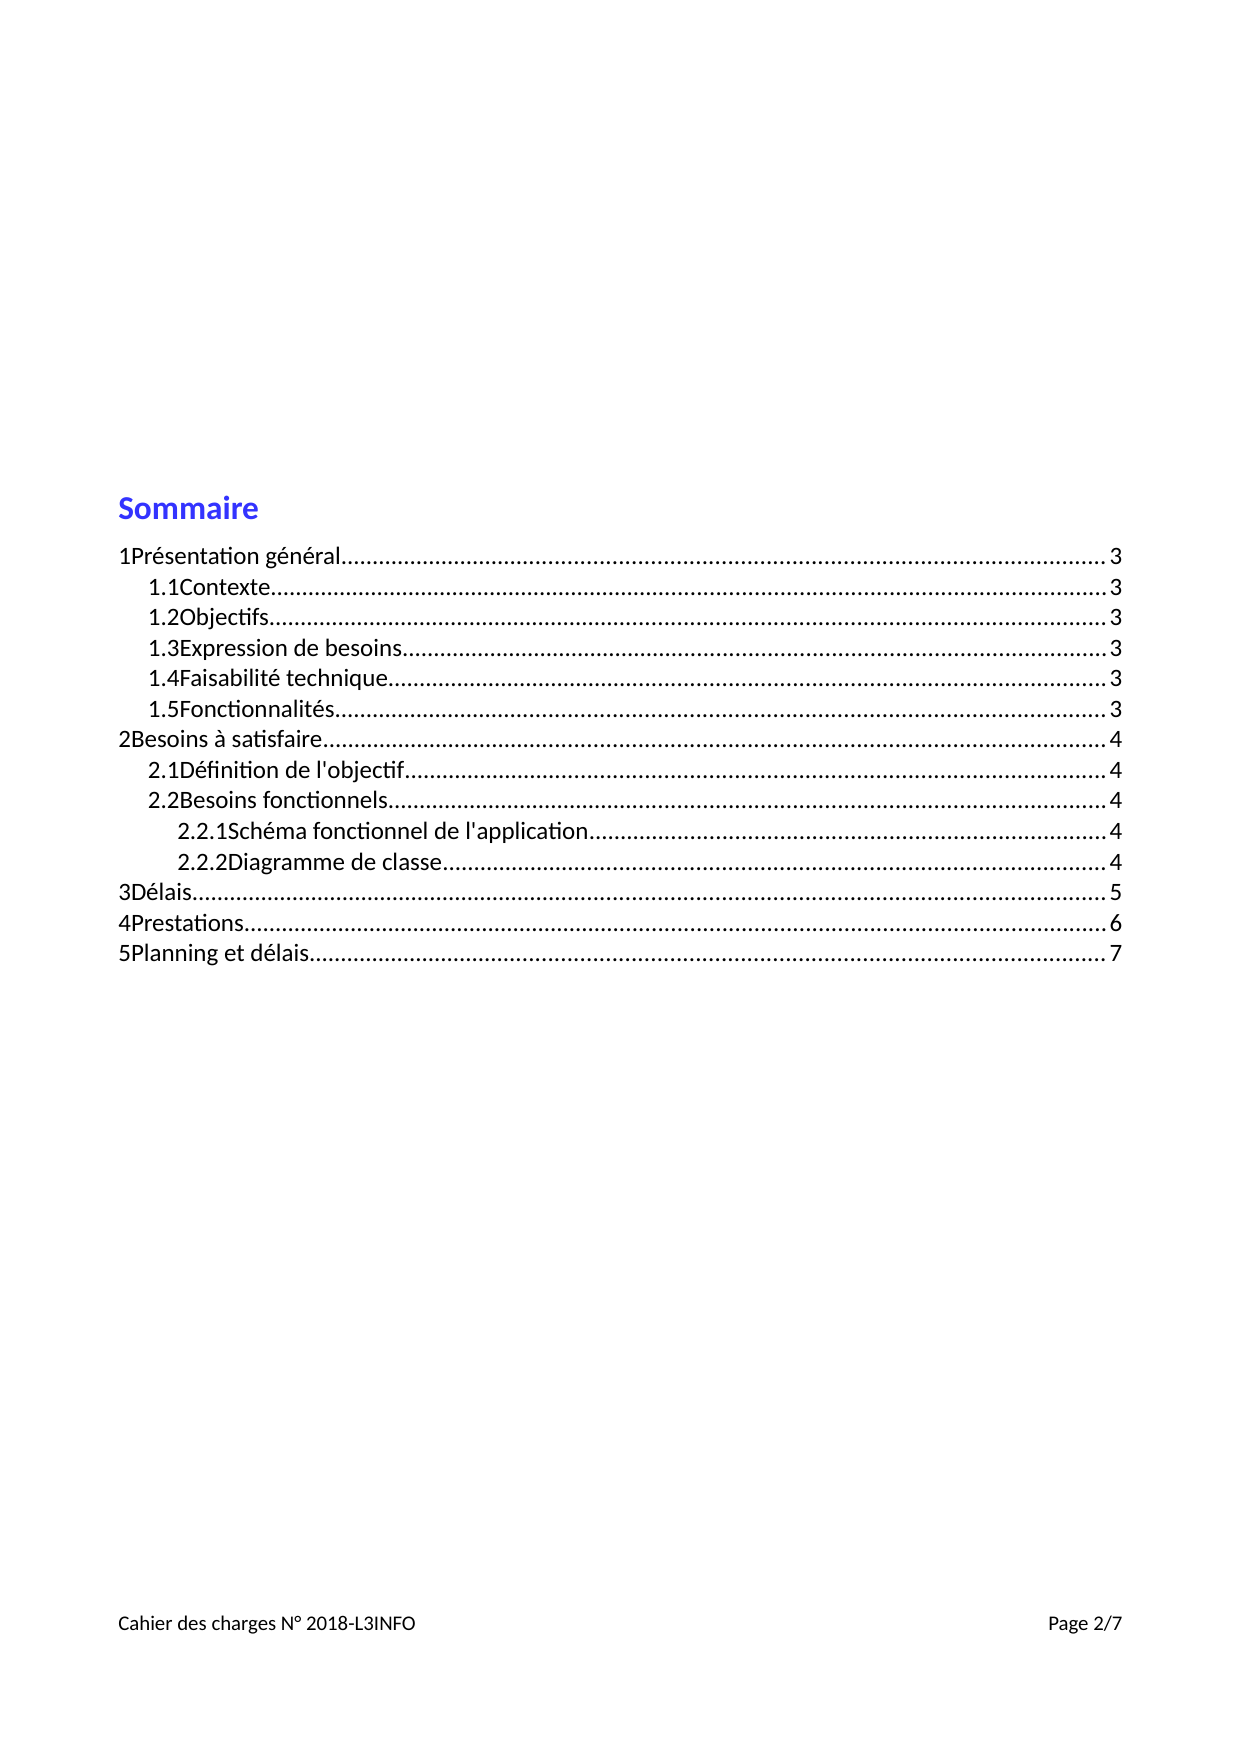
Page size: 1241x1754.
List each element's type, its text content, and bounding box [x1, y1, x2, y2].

text 2Besoins à satisfaire 4 [118, 724, 1122, 754]
text 2.2Besoins fonctionnels 4 [148, 785, 1122, 815]
text 1.1Contexte 3 [148, 571, 1122, 602]
text 2.2.2Diagramme de classe 4 [177, 846, 1122, 876]
text 5Planning et délais 7 [118, 937, 1122, 968]
text 1.4Faisabilité technique 3 [148, 663, 1122, 693]
text 1.3Expression de besoins 3 [148, 632, 1122, 663]
text 1.5Fonctionnalités 3 [148, 693, 1122, 724]
text 2.2.1Schéma fonctionnel de l'application 4 [177, 815, 1122, 846]
text 3Délais 5 [118, 876, 1122, 907]
text 2.1Définition de l'objectif 4 [148, 754, 1122, 785]
text 4Prestations 6 [118, 907, 1122, 937]
text 1Présentation général 3 [118, 541, 1122, 571]
text 1.2Objectifs 3 [148, 602, 1122, 632]
subtitle Sommaire [118, 487, 1122, 528]
